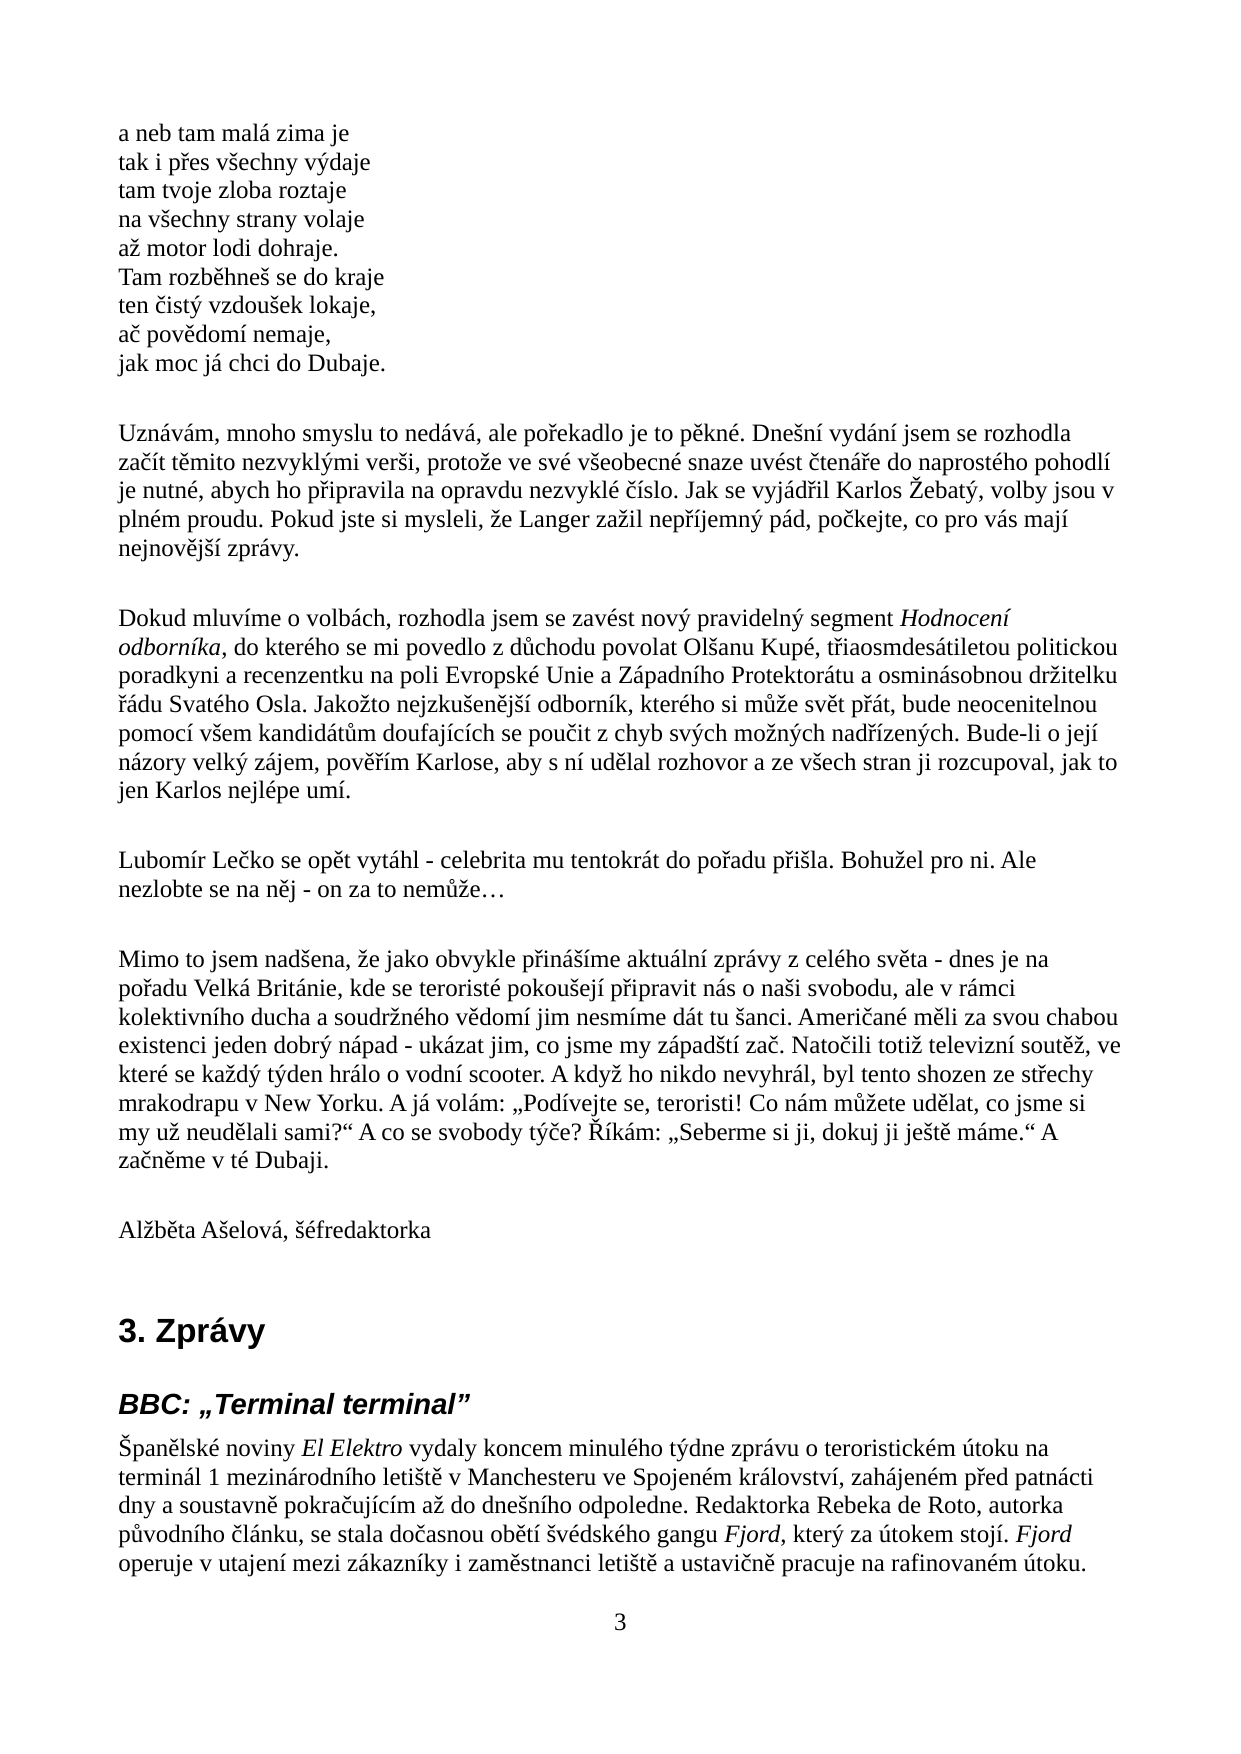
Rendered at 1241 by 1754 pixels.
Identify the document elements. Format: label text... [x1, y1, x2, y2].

text Lubomír Lečko se opět vytáhl - celebrita mu tentokrát do pořadu přišla. Bohužel pro ni. Ale nezlobte se na něj - on za to nemůže… [118, 846, 1122, 932]
text Španělské noviny El Elektro vydaly koncem minulého týdne zprávu o teroristickém útoku na terminál 1 mezinárodního letiště v Manchesteru ve Spojeném království, zahájeném před patnácti dny a soustavně pokračujícím až do dnešního odpoledne. Redaktorka Rebeka de Roto, autorka původního článku, se stala dočasnou obětí švédského gangu Fjord, který za útokem stojí. Fjord operuje v utajení mezi zákazníky i zaměstnanci letiště a ustavičně pracuje na rafinovaném útoku. [118, 1433, 1122, 1577]
subtitle BBC: „Terminal terminal” [118, 1387, 1122, 1420]
text Dokud mluvíme o volbách, rozhodla jsem se zavést nový pravidelný segment Hodnocení odborníka, do kterého se mi povedlo z důchodu povolat Olšanu Kupé, třiaosmdesátiletou politickou poradkyni a recenzentku na poli Evropské Unie a Západního Protektorátu a osminásobnou držitelku řádu Svatého Osla. Jakožto nejzkušenější odborník, kterého si může svět přát, bude neocenitelnou pomocí všem kandidátům doufajících se poučit z chyb svých možných nadřízených. Bude-li o její názory velký zájem, pověřím Karlose, aby s ní udělal rozhovor a ze všech stran ji rozcupoval, jak to jen Karlos nejlépe umí. [118, 603, 1122, 833]
subtitle Zprávy [118, 1311, 1122, 1349]
text Alžběta Ašelová, šéfredaktorka [118, 1216, 1122, 1273]
text Uznávám, mnoho smyslu to nedává, ale pořekadlo je to pěkné. Dnešní vydání jsem se rozhodla začít těmito nezvyklými verši, protože ve své všeobecné snaze uvést čtenáře do naprostého pohodlí je nutné, abych ho připravila na opravdu nezvyklé číslo. Jak se vyjádřil Karlos Žebatý, volby jsou v plném proudu. Pokud jste si mysleli, že Langer zažil nepříjemný pád, počkejte, co pro vás mají nejnovější zprávy. [118, 418, 1122, 591]
text Mimo to jsem nadšena, že jako obvykle přinášíme aktuální zprávy z celého světa - dnes je na pořadu Velká Británie, kde se teroristé pokoušejí připravit nás o naši svobodu, ale v rámci kolektivního ducha a soudržného vědomí jim nesmíme dát tu šanci. Američané měli za svou chabou existenci jeden dobrý nápad - ukázat jim, co jsme my západští zač. Natočili totiž televizní soutěž, ve které se každý týden hrálo o vodní scooter. A když ho nikdo nevyhrál, byl tento shozen ze střechy mrakodrapu v New Yorku. A já volám: „Podívejte se, teroristi! Co nám můžete udělat, co jsme si my už neudělali sami?“ A co se svobody týče? Říkám: „Seberme si ji, dokuj ji ještě máme.“ A začněme v té Dubaji. [118, 944, 1122, 1203]
text a neb tam malá zima je tak i přes všechny výdaje tam tvoje zloba roztaje na všechny strany volaje až motor lodi dohraje. Tam rozběhneš se do kraje ten čistý vzdoušek lokaje, ač povědomí nemaje, jak moc já chci do Dubaje. [118, 118, 1122, 406]
